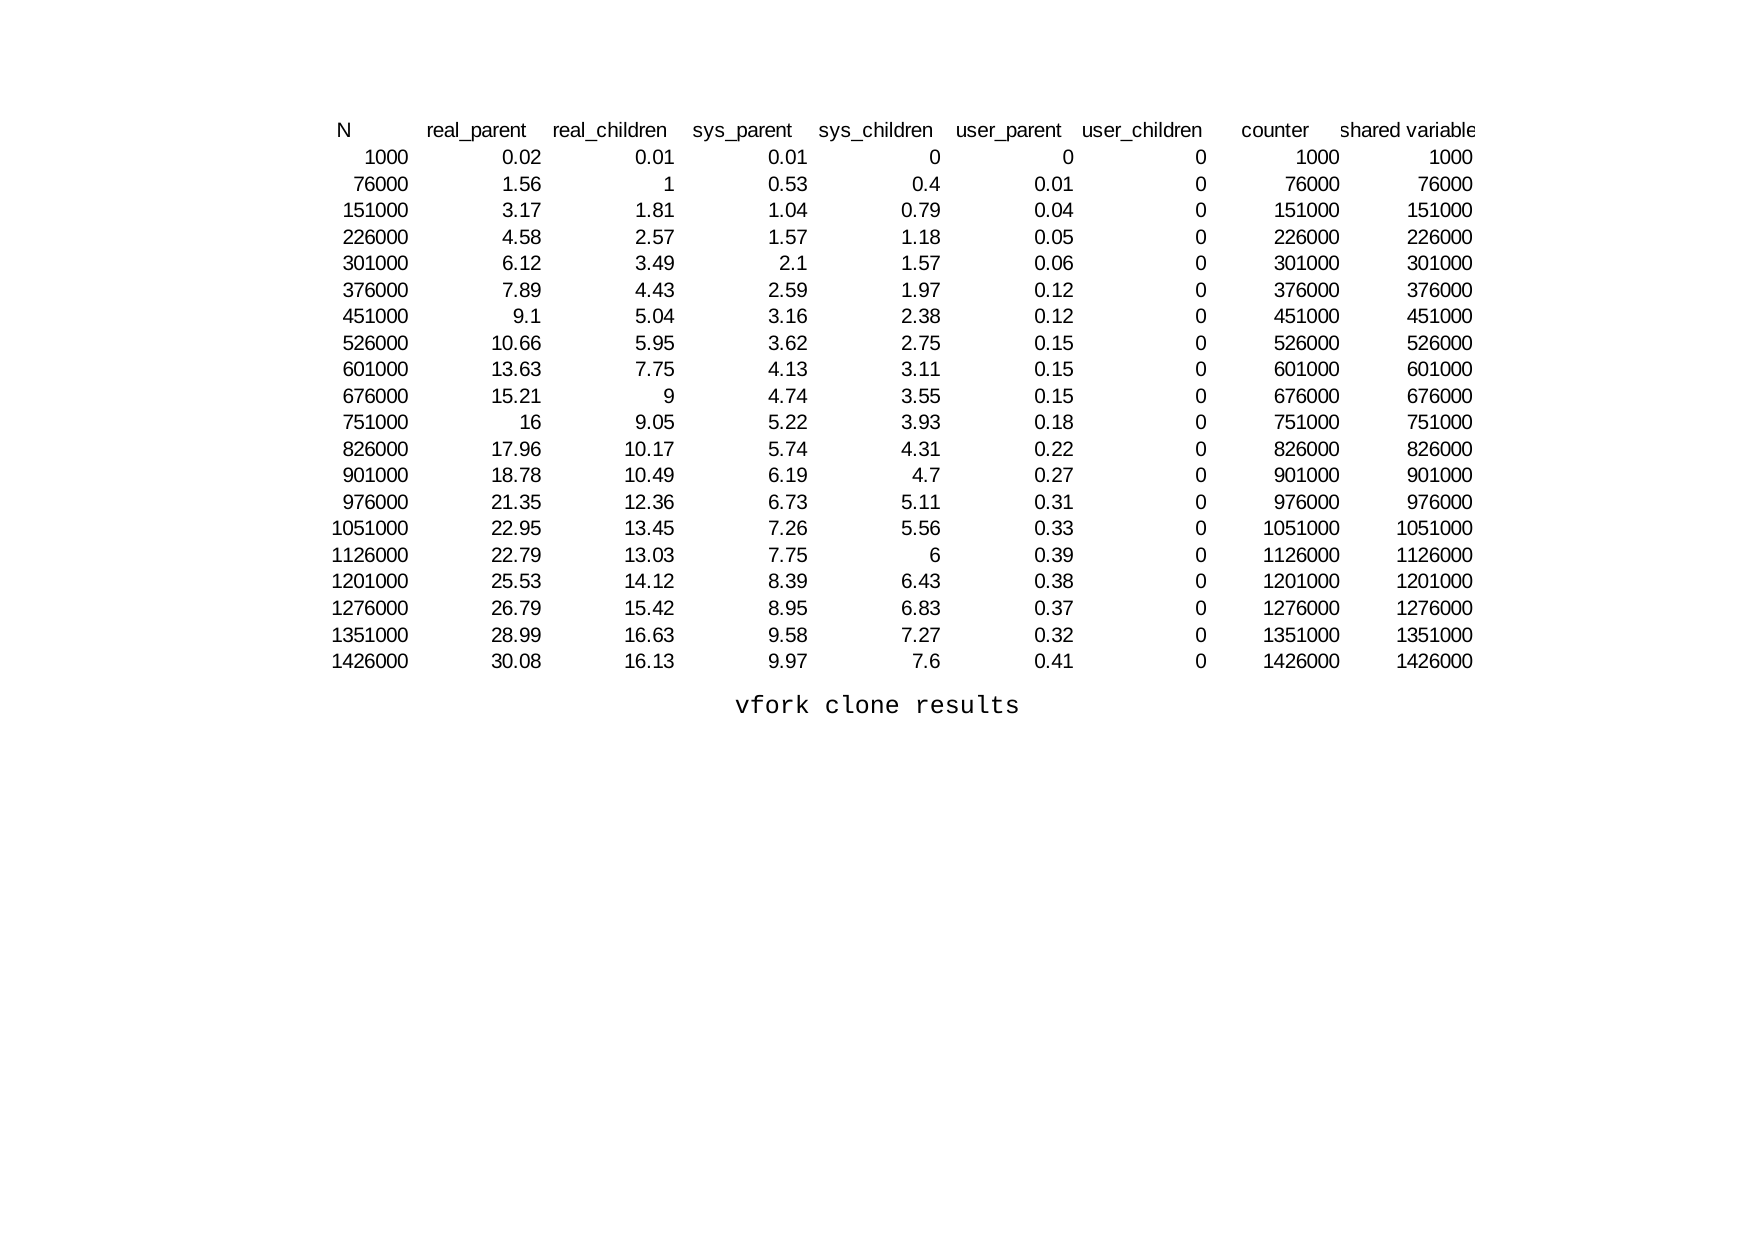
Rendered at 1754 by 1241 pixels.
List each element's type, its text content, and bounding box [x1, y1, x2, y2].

text vfork clone results [118, 693, 1636, 721]
